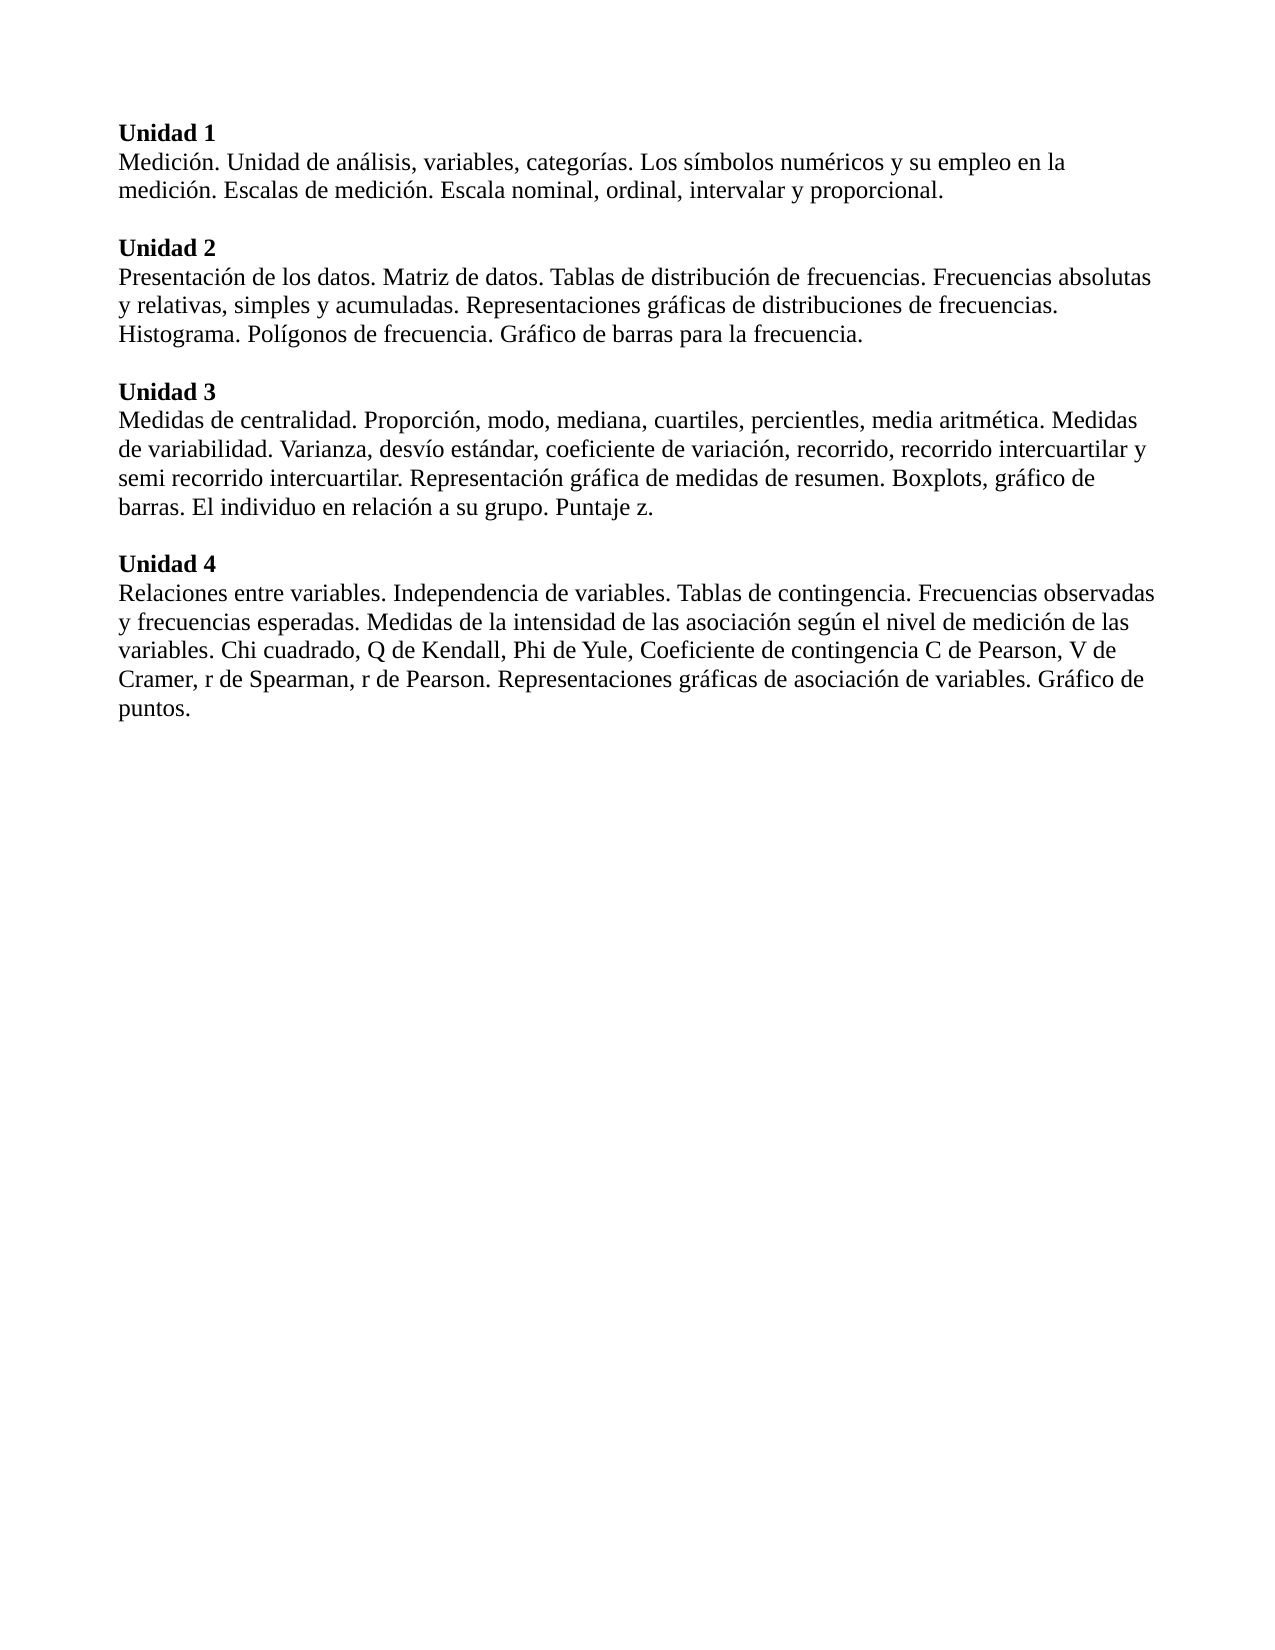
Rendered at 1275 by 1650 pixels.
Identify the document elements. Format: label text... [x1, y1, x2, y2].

text Presentación de los datos. Matriz de datos. Tablas de distribución de frecuencias. Frecuencias absolutas y relativas, simples y acumuladas. Representaciones gráficas de distribuciones de frecuencias. Histograma. Polígonos de frecuencia. Gráfico de barras para la frecuencia. [118, 262, 1157, 348]
text Medición. Unidad de análisis, variables, categorías. Los símbolos numéricos y su empleo en la [118, 147, 1157, 176]
text Unidad 4 [118, 549, 1157, 578]
text Relaciones entre variables. Independencia de variables. Tablas de contingencia. Frecuencias observadas y frecuencias esperadas. Medidas de la intensidad de las asociación según el nivel de medición de las variables. Chi cuadrado, Q de Kendall, Phi de Yule, Coeficiente de contingencia C de Pearson, V de Cramer, r de Spearman, r de Pearson. Representaciones gráficas de asociación de variables. Gráfico de puntos. [118, 578, 1157, 722]
text Unidad 2 [118, 233, 1157, 262]
text medición. Escalas de medición. Escala nominal, ordinal, intervalar y proporcional. [118, 176, 1157, 204]
text Unidad 3 [118, 377, 1157, 406]
text Unidad 1 [118, 118, 1157, 147]
text Medidas de centralidad. Proporción, modo, mediana, cuartiles, percientles, media aritmética. Medidas de variabilidad. Varianza, desvío estándar, coeficiente de variación, recorrido, recorrido intercuartilar y semi recorrido intercuartilar. Representación gráfica de medidas de resumen. Boxplots, gráfico de barras. El individuo en relación a su grupo. Puntaje z. [118, 406, 1157, 521]
